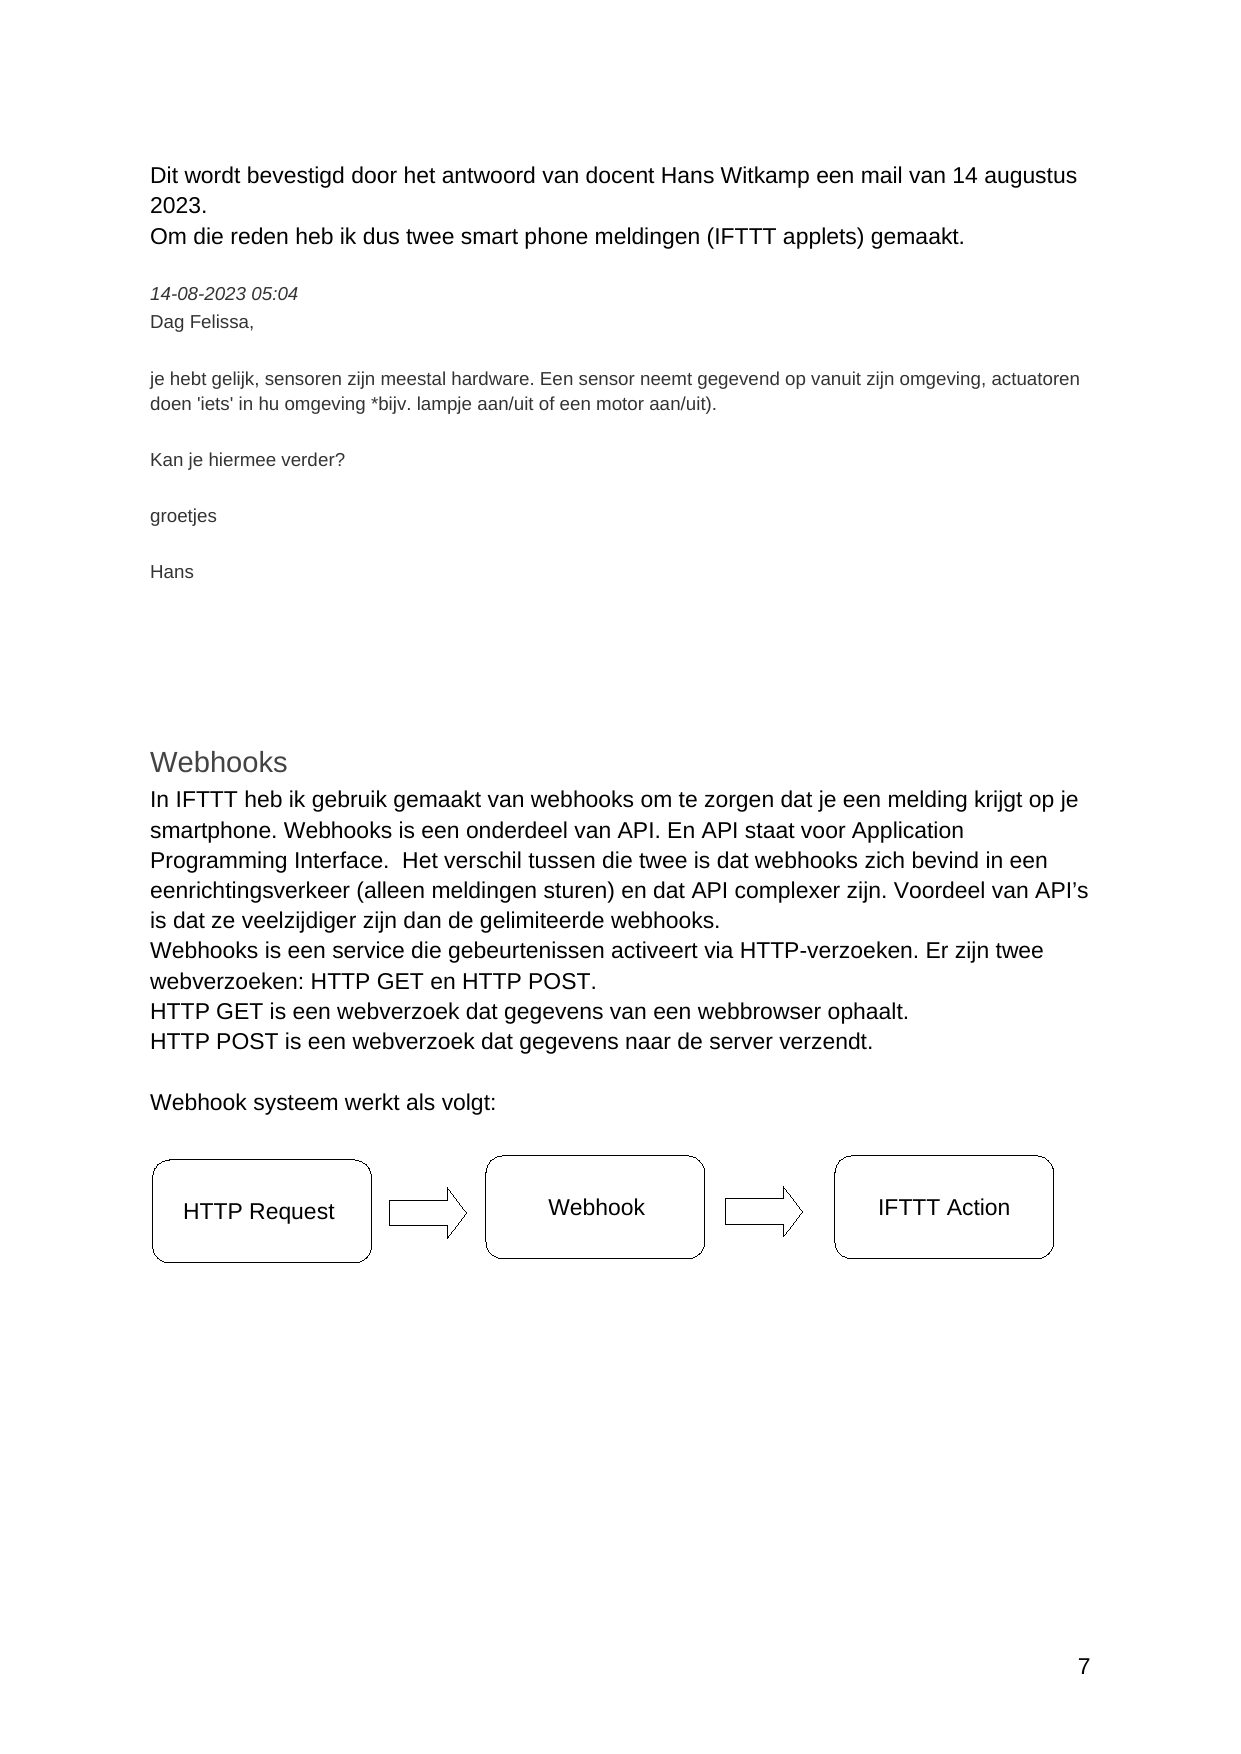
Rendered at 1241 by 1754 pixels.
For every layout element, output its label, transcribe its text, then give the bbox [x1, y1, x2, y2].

text HTTP GET is een webverzoek dat gegevens van een webbrowser ophaalt. [150, 998, 1090, 1024]
text Om die reden heb ik dus twee smart phone meldingen (IFTTT applets) gemaakt. [150, 223, 1090, 249]
text In IFTTT heb ik gebruik gemaakt van webhooks om te zorgen dat je een melding krijgt op je smartphone. Webhooks is een onderdeel van API. En API staat voor Application Programming Interface. Het verschil tussen die twee is dat webhooks zich bevind in een eenrichtingsverkeer (alleen meldingen sturen) en dat API complexer zijn. Voordeel van API’s is dat ze veelzijdiger zijn dan de gelimiteerde webhooks. [150, 786, 1090, 934]
text Dit wordt bevestigd door het antwoord van docent Hans Witkamp een mail van 14 augustus 2023. [150, 162, 1090, 219]
subtitle Webhooks [150, 744, 1090, 778]
text groetjes [150, 502, 1090, 527]
text Kan je hiermee verder? [150, 445, 1090, 470]
text 14-08-2023 05:04 [150, 283, 1090, 305]
text Webhook systeem werkt als volgt: [150, 1088, 1090, 1115]
text Hans [150, 558, 1090, 583]
text Dag Felissa, [150, 308, 1090, 333]
text Webhooks is een service die gebeurtenissen activeert via HTTP-verzoeken. Er zijn twee webverzoeken: HTTP GET en HTTP POST. [150, 937, 1090, 994]
text je hebt gelijk, sensoren zijn meestal hardware. Een sensor neemt gegevend op vanuit zijn omgeving, actuatoren doen 'iets' in hu omgeving *bijv. lampje aan/uit of een motor aan/uit). [150, 364, 1090, 414]
text HTTP POST is een webverzoek dat gegevens naar de server verzendt. [150, 1028, 1090, 1054]
